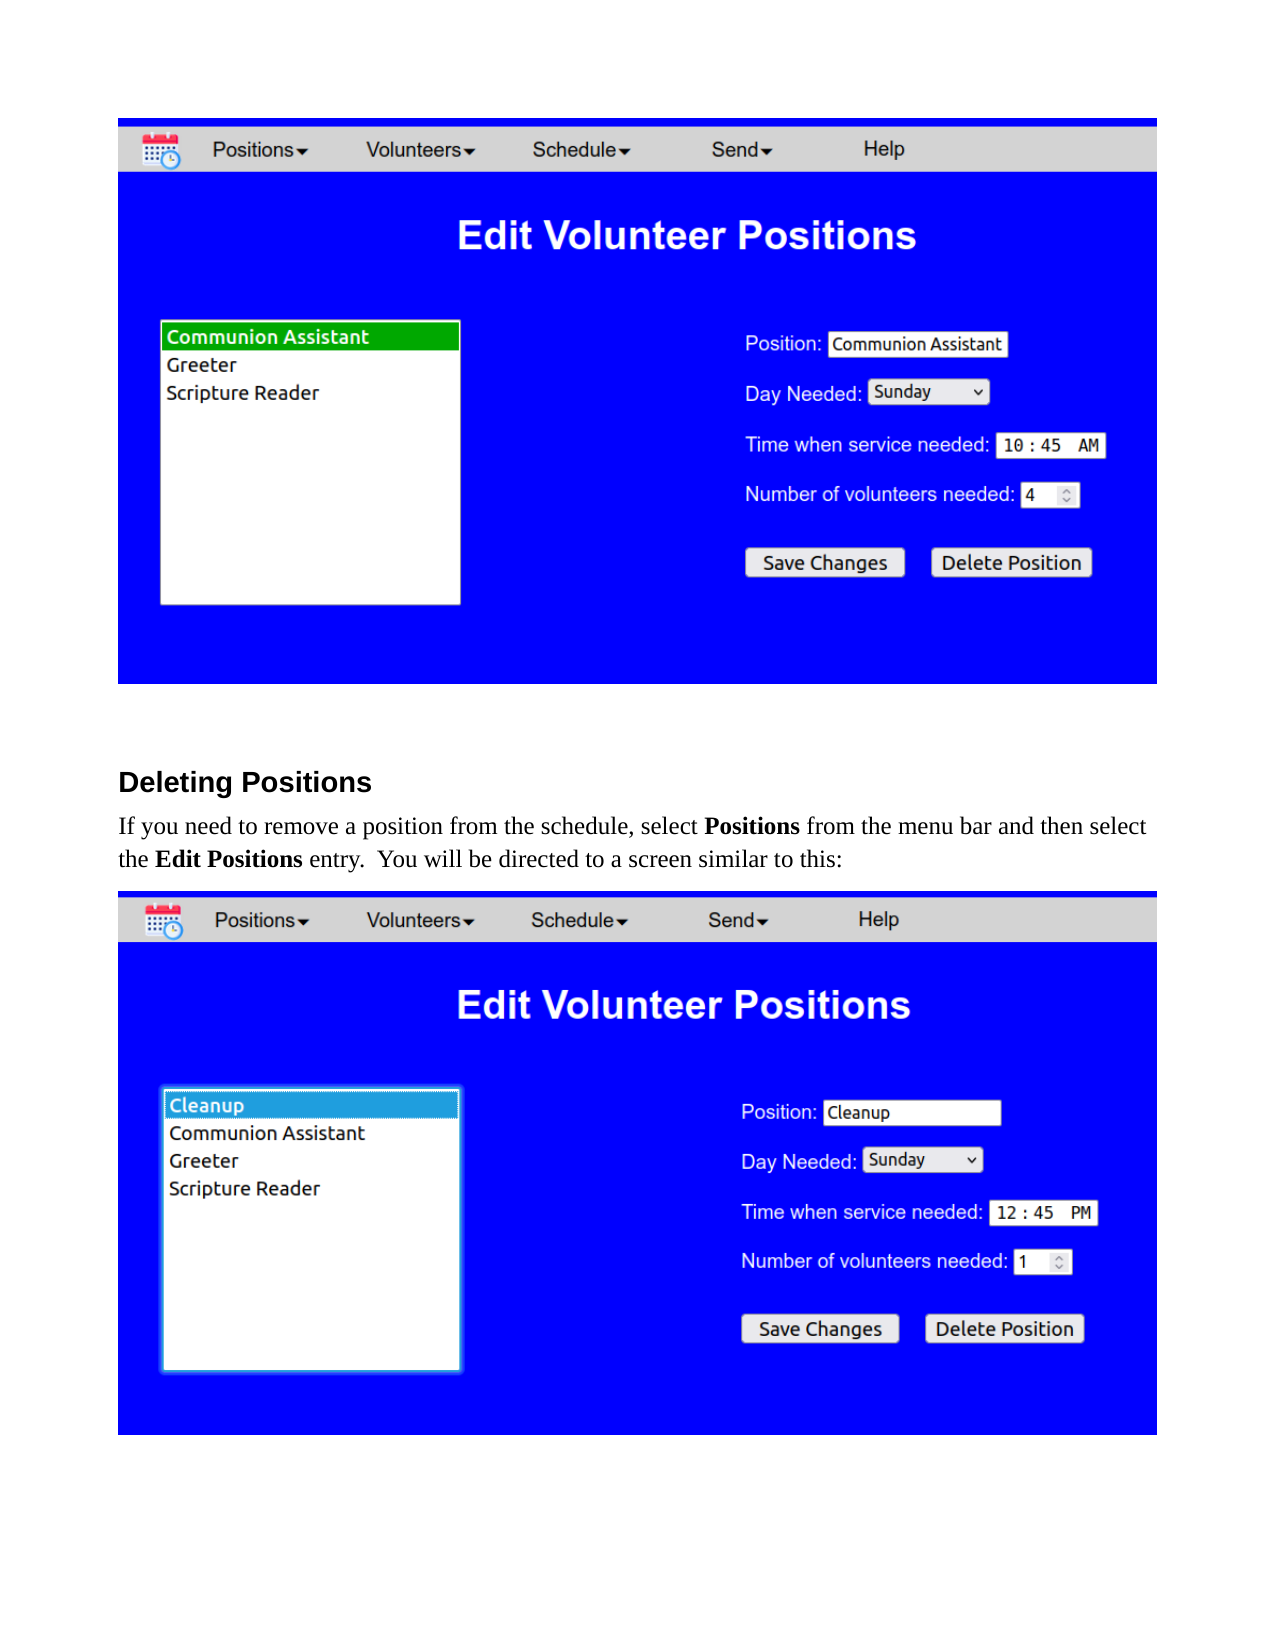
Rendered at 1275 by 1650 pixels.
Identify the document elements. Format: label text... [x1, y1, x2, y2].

subtitle Deleting Positions [118, 765, 1157, 798]
picture [118, 118, 1157, 684]
text If you need to remove a position from the schedule, select Positions from the menu bar and then select the Edit Positions entry. You will be directed to a screen similar to this: [118, 811, 1157, 872]
picture [118, 891, 1157, 1435]
